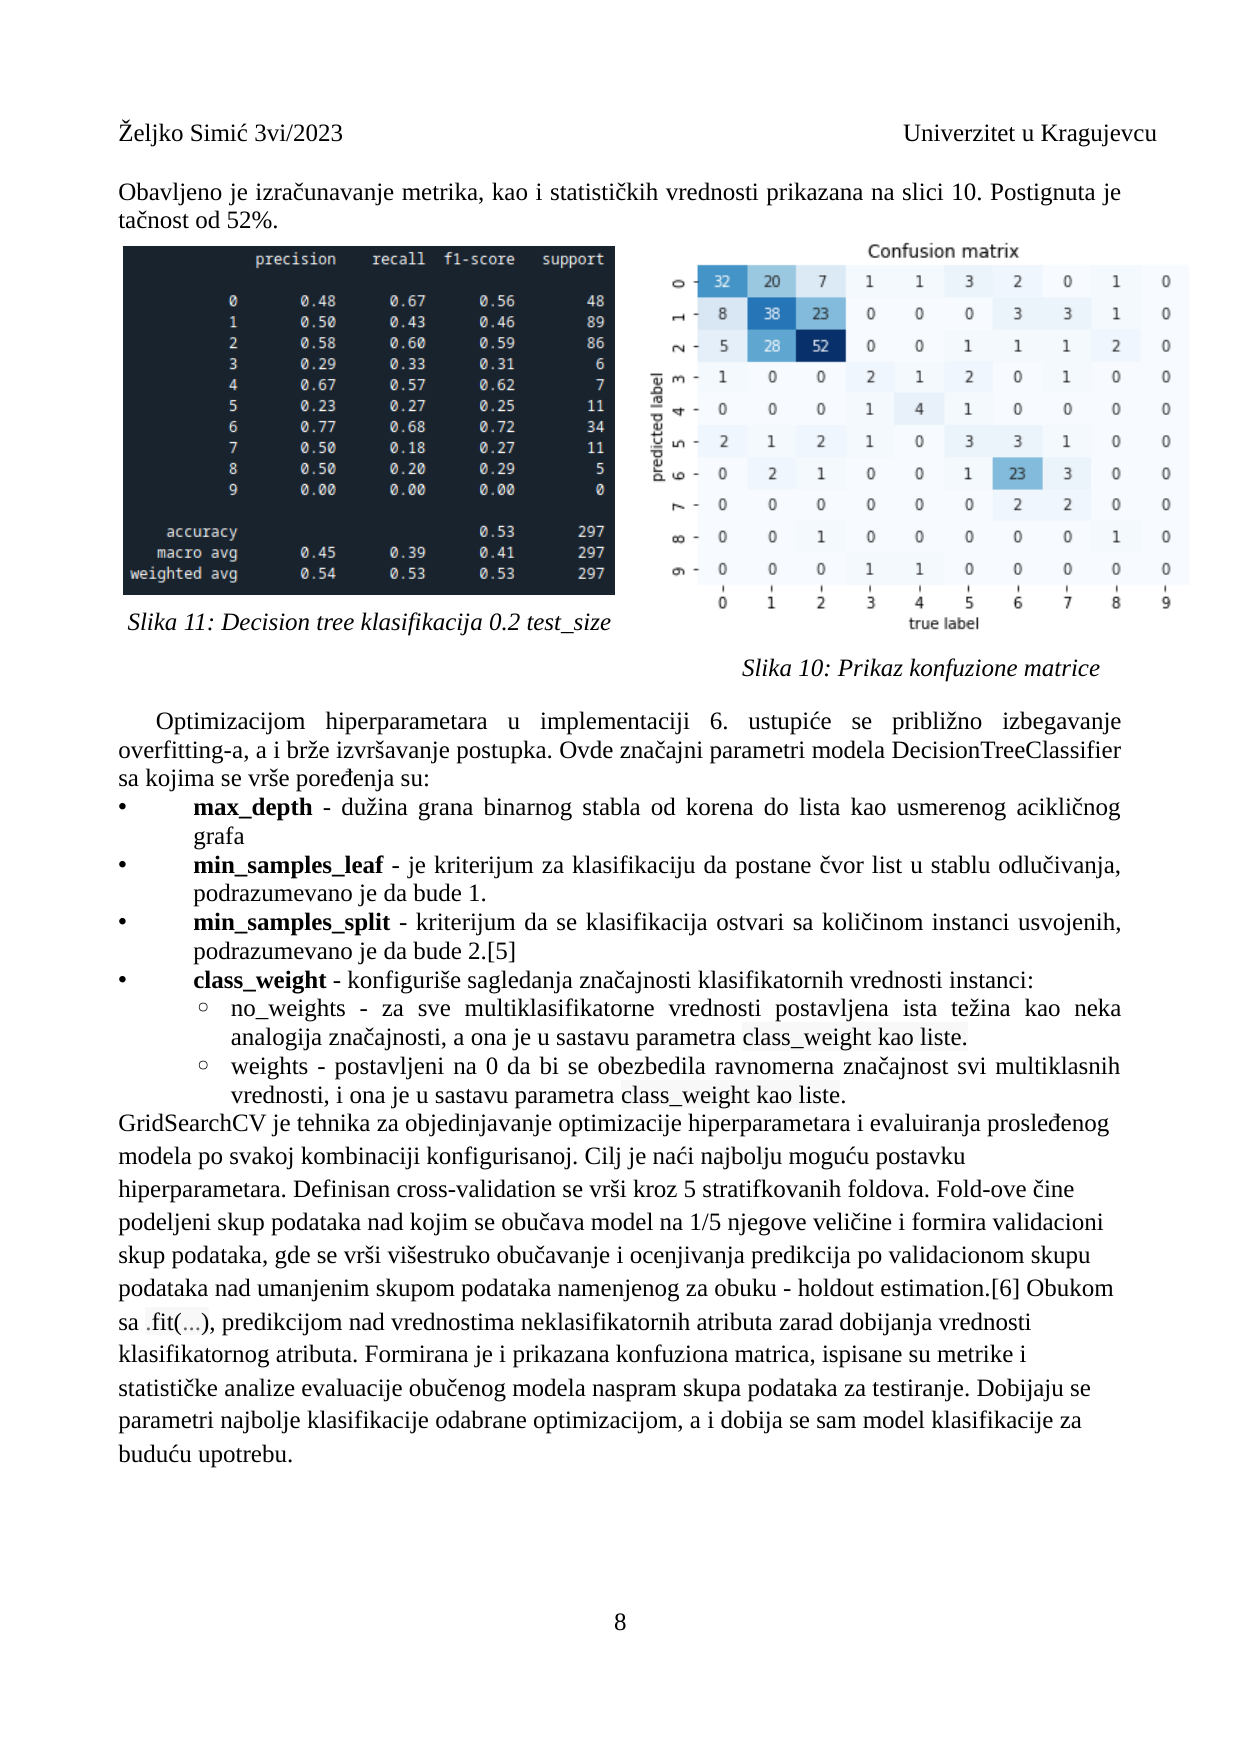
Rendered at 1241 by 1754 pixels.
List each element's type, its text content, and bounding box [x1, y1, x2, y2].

list no_weights - za sve multiklasifikatorne vrednosti postavljena ista težina kao neka analogija značajnosti, a ona je u sastavu parametra class_weight kao liste. [193, 993, 1122, 1051]
list min_samples_split - kriterijum da se klasifikacija ostvari sa količinom instanci usvojenih, podrazumevano je da bude 2.[5] [118, 907, 1122, 965]
list min_samples_leaf - je kriterijum za klasifikaciju da postane čvor list u stablu odlučivanja, podrazumevano je da bude 1. [118, 850, 1122, 907]
picture [123, 246, 615, 595]
list max_depth - dužina grana binarnog stabla od korena do lista kao usmerenog acikličnog grafa [118, 792, 1122, 850]
text Slika 11: Decision tree klasifikacija 0.2 test_size [118, 247, 620, 636]
text GridSearchCV je tehnika za objedinjavanje optimizacije hiperparametara i evaluiranja prosleđenog modela po svakoj kombinaciji konfigurisanoj. Cilj je naći najbolju moguću postavku hiperparametara. Definisan cross-validation se vrši kroz 5 stratifkovanih foldova. Fold-ove čine podeljeni skup podataka nad kojim se obučava model na 1/5 njegove veličine i formira validacioni skup podataka, gde se vrši višestruko obučavanje i ocenjivanja predikcija po validacionom skupu podataka nad umanjenim skupom podataka namenjenog za obuku - holdout estimation.[6] Obukom sa .fit(...), predikcijom nad vrednostima neklasifikatornih atributa zarad dobijanja vrednosti klasifikatornog atributa. Formirana je i prikazana konfuziona matrica, ispisane su metrike i statističke analize evaluacije obučenog modela naspram skupa podataka za testiranje. Dobijaju se parametri najbolje klasifikacije odabrane optimizacijom, a i dobija se sam model klasifikacije za buduću upotrebu. [118, 1108, 1122, 1467]
text Optimizacijom hiperparametara u implementaciji 6. ustupiće se približno izbegavanje overfitting-a, a i brže izvršavanje postupka. Ovde značajni parametri modela DecisionTreeClassifier sa kojima se vrše poređenja su: [118, 706, 1122, 792]
list class_weight - konfiguriše sagledanja značajnosti klasifikatornih vrednosti instanci: [118, 965, 1122, 993]
list weights - postavljeni na 0 da bi se obezbedila ravnomerna značajnost svi multiklasnih vrednosti, i ona je u sastavu parametra class_weight kao liste. [193, 1051, 1122, 1108]
text Slika 10: Prikaz konfuzione matrice [643, 641, 1199, 681]
picture [642, 233, 1199, 641]
text Obavljeno je izračunavanje metrika, kao i statističkih vrednosti prikazana na slici 10. Postignuta je tačnost od 52%. [118, 177, 1199, 234]
